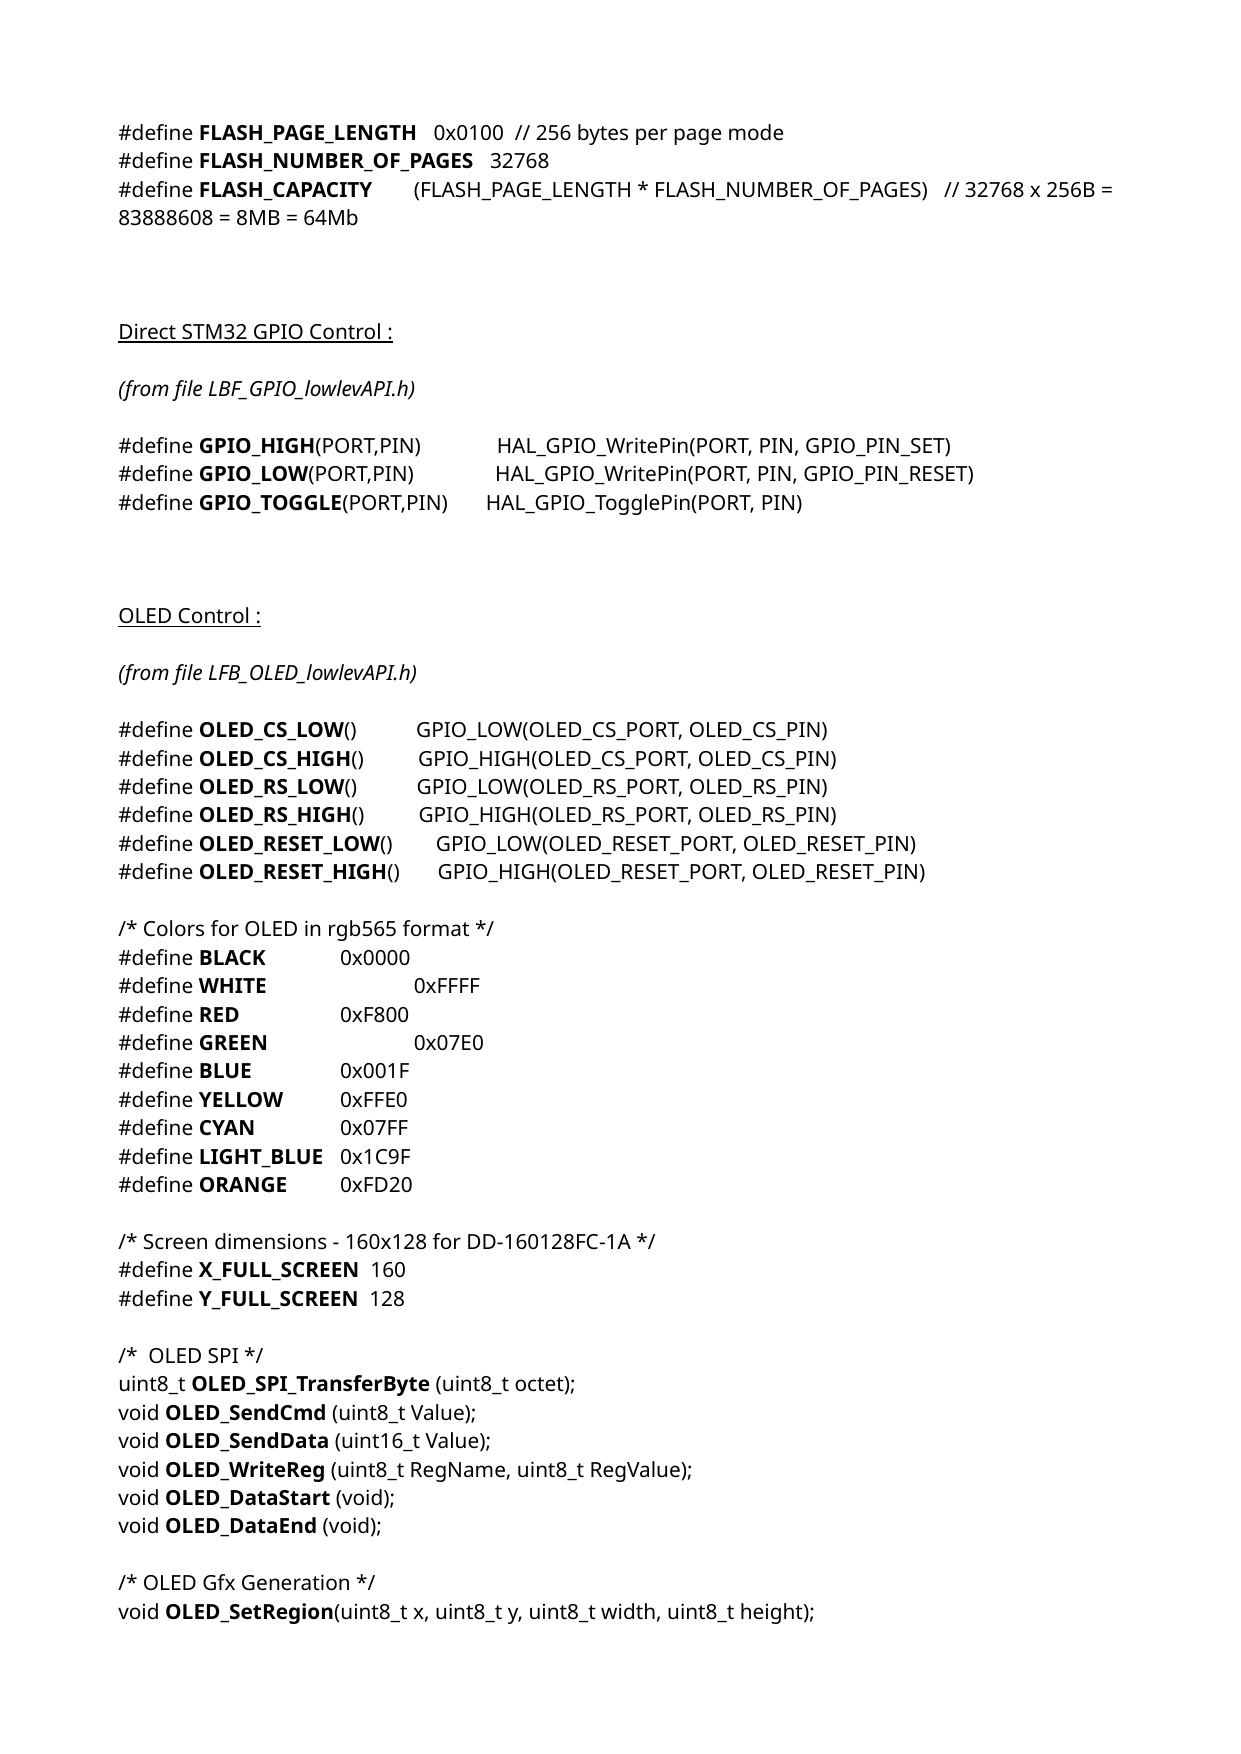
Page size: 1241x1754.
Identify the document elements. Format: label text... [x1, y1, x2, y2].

text #define Y_FULL_SCREEN 128 [118, 1284, 1122, 1312]
text #define GREEN 0x07E0 [118, 1028, 1122, 1057]
text #define OLED_CS_LOW() GPIO_LOW(OLED_CS_PORT, OLED_CS_PIN) [118, 715, 1122, 744]
text #define OLED_CS_HIGH() GPIO_HIGH(OLED_CS_PORT, OLED_CS_PIN) [118, 744, 1122, 772]
text /* OLED SPI */ [118, 1341, 1122, 1369]
text void OLED_DataEnd (void); [118, 1512, 1122, 1540]
text #define LIGHT_BLUE 0x1C9F [118, 1142, 1122, 1170]
text #define BLUE 0x001F [118, 1057, 1122, 1085]
text #define FLASH_NUMBER_OF_PAGES 32768 [118, 147, 1122, 175]
text /* OLED Gfx Generation */ [118, 1568, 1122, 1597]
text #define WHITE 0xFFFF [118, 971, 1122, 1000]
text /* Colors for OLED in rgb565 format */ [118, 914, 1122, 943]
text #define OLED_RS_HIGH() GPIO_HIGH(OLED_RS_PORT, OLED_RS_PIN) [118, 801, 1122, 829]
text #define RED 0xF800 [118, 1000, 1122, 1028]
text #define ORANGE 0xFD20 [118, 1170, 1122, 1199]
text #define OLED_RESET_LOW() GPIO_LOW(OLED_RESET_PORT, OLED_RESET_PIN) [118, 829, 1122, 857]
text #define GPIO_LOW(PORT,PIN) HAL_GPIO_WritePin(PORT, PIN, GPIO_PIN_RESET) [118, 459, 1122, 488]
text uint8_t OLED_SPI_TransferByte (uint8_t octet); [118, 1369, 1122, 1398]
text Direct STM32 GPIO Control : [118, 317, 1122, 346]
text void OLED_DataStart (void); [118, 1483, 1122, 1512]
text #define OLED_RS_LOW() GPIO_LOW(OLED_RS_PORT, OLED_RS_PIN) [118, 772, 1122, 801]
text (from file LBF_GPIO_lowlevAPI.h) [118, 374, 1122, 402]
text #define X_FULL_SCREEN 160 [118, 1256, 1122, 1284]
text #define GPIO_HIGH(PORT,PIN) HAL_GPIO_WritePin(PORT, PIN, GPIO_PIN_SET) [118, 431, 1122, 459]
text #define GPIO_TOGGLE(PORT,PIN) HAL_GPIO_TogglePin(PORT, PIN) [118, 488, 1122, 516]
text OLED Control : [118, 602, 1122, 630]
text void OLED_WriteReg (uint8_t RegName, uint8_t RegValue); [118, 1455, 1122, 1483]
text #define FLASH_PAGE_LENGTH 0x0100 // 256 bytes per page mode [118, 118, 1122, 147]
text (from file LFB_OLED_lowlevAPI.h) [118, 658, 1122, 687]
text #define OLED_RESET_HIGH() GPIO_HIGH(OLED_RESET_PORT, OLED_RESET_PIN) [118, 857, 1122, 886]
text /* Screen dimensions - 160x128 for DD-160128FC-1A */ [118, 1227, 1122, 1256]
text #define FLASH_CAPACITY (FLASH_PAGE_LENGTH * FLASH_NUMBER_OF_PAGES) // 32768 x 256B = 83888608 = 8MB = 64Mb [118, 175, 1122, 232]
text #define CYAN 0x07FF [118, 1113, 1122, 1142]
text void OLED_SendData (uint16_t Value); [118, 1426, 1122, 1455]
text #define YELLOW 0xFFE0 [118, 1085, 1122, 1113]
text void OLED_SetRegion(uint8_t x, uint8_t y, uint8_t width, uint8_t height); [118, 1597, 1122, 1625]
text void OLED_SendCmd (uint8_t Value); [118, 1398, 1122, 1426]
text #define BLACK 0x0000 [118, 943, 1122, 971]
